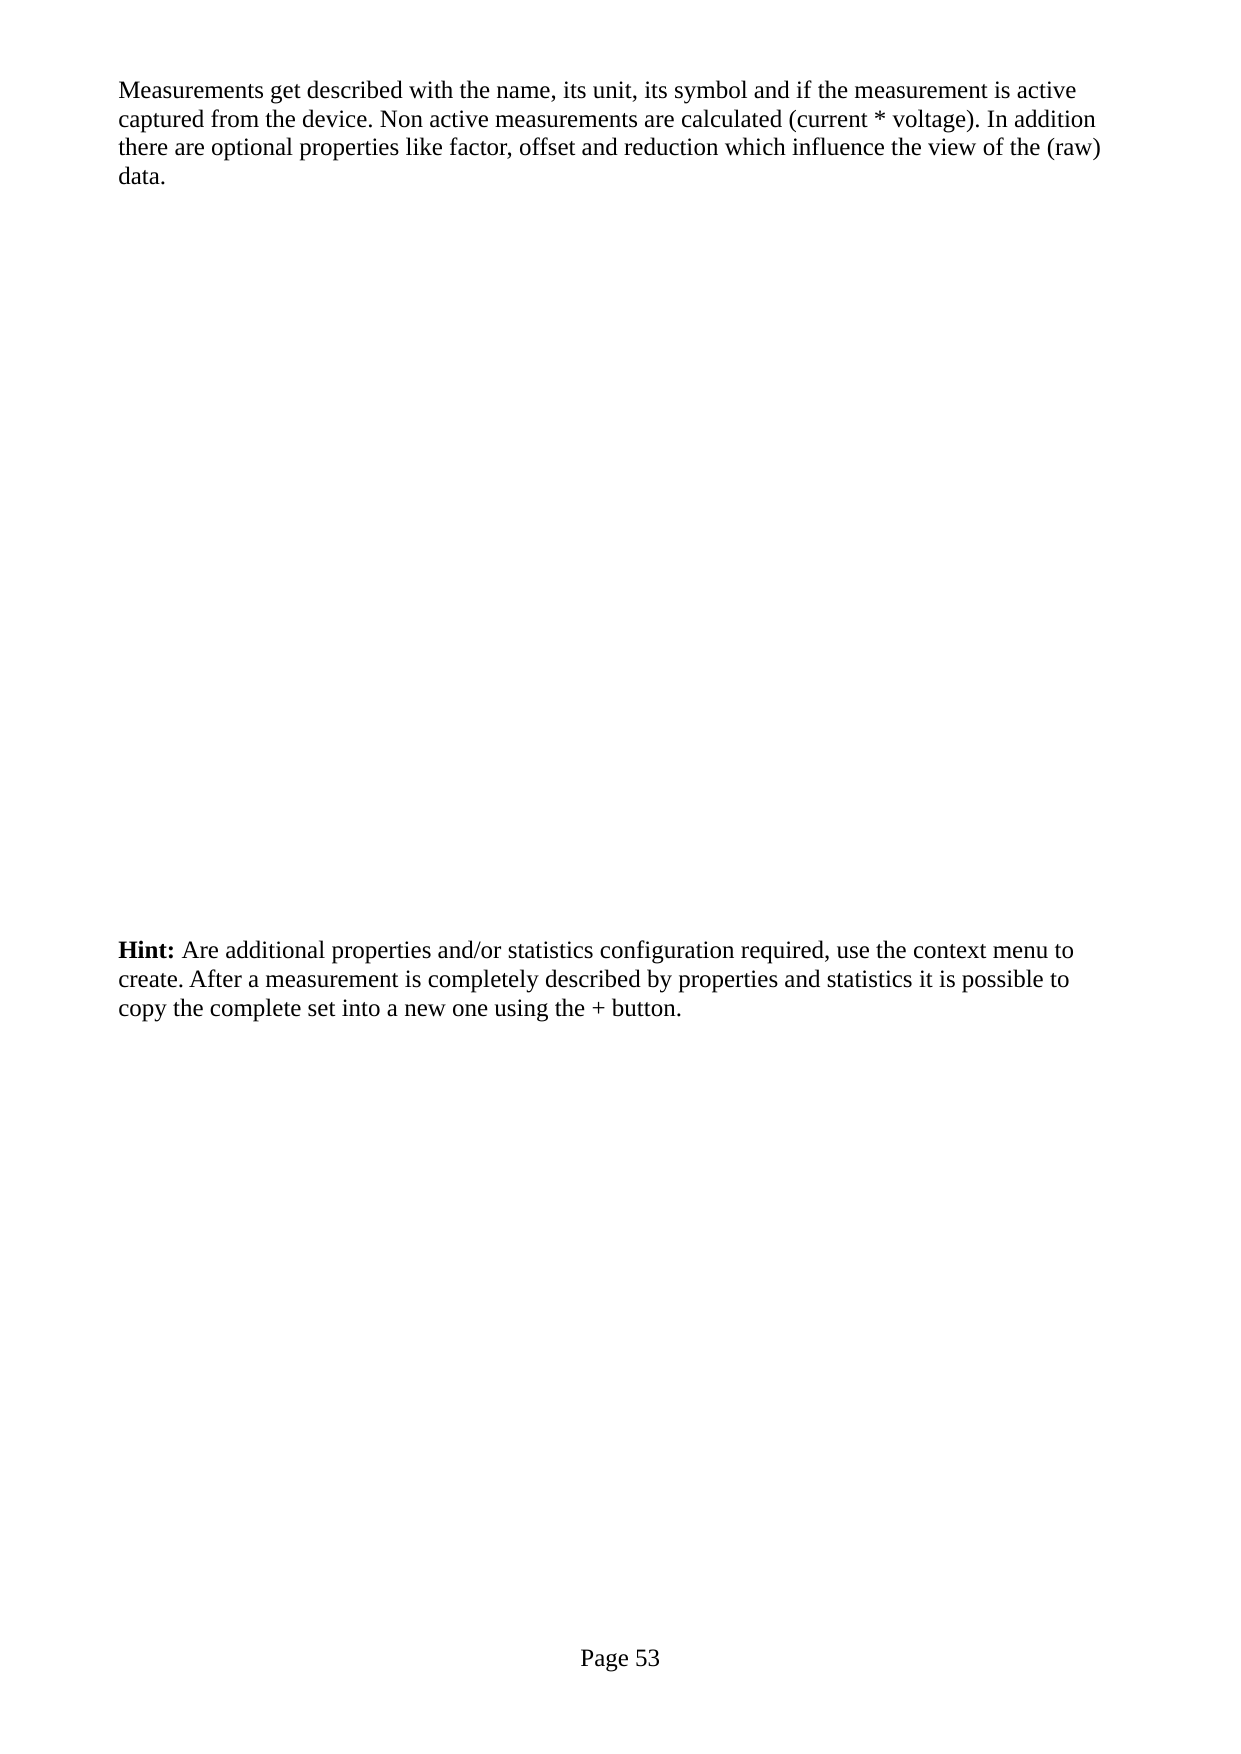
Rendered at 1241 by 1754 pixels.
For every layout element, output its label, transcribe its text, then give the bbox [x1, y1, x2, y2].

text Measurements get described with the name, its unit, its symbol and if the measurement is active captured from the device. Non active measurements are calculated (current * voltage). In addition there are optional properties like factor, offset and reduction which influence the view of the (raw) data. [118, 75, 1122, 190]
text Hint: Are additional properties and/or statistics configuration required, use the context menu to create. After a measurement is completely described by properties and statistics it is possible to copy the complete set into a new one using the + button. [118, 936, 1122, 1079]
